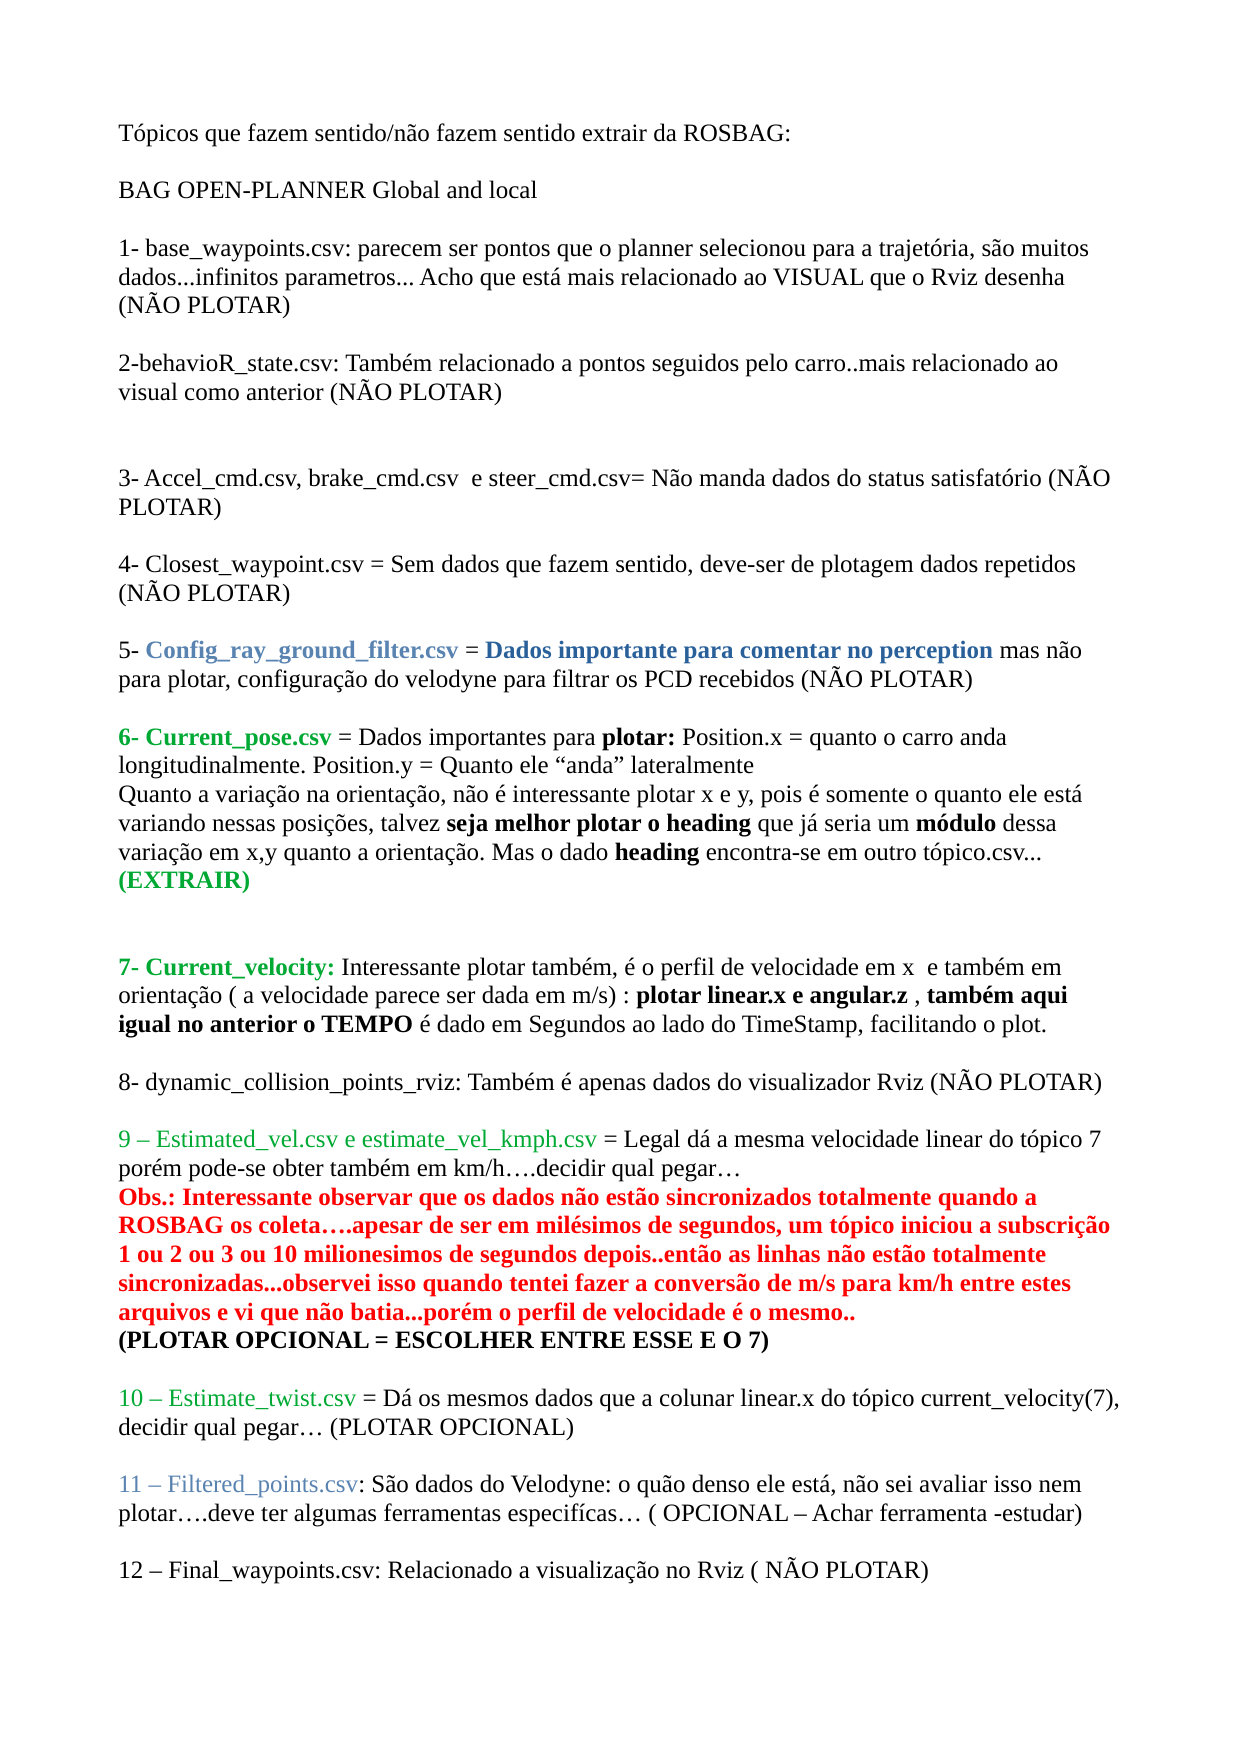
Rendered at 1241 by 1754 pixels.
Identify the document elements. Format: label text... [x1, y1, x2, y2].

text BAG OPEN-PLANNER Global and local [118, 176, 1122, 204]
text 8- dynamic_collision_points_rviz: Também é apenas dados do visualizador Rviz (NÃO PLOTAR) [118, 1067, 1122, 1096]
text 1- base_waypoints.csv: parecem ser pontos que o planner selecionou para a trajetória, são muitos dados...infinitos parametros... Acho que está mais relacionado ao VISUAL que o Rviz desenha [118, 233, 1122, 291]
text Obs.: Interessante observar que os dados não estão sincronizados totalmente quando a ROSBAG os coleta….apesar de ser em milésimos de segundos, um tópico iniciou a subscrição 1 ou 2 ou 3 ou 10 milionesimos de segundos depois..então as linhas não estão totalmente sincronizadas...observei isso quando tentei fazer a conversão de m/s para km/h entre estes arquivos e vi que não batia...porém o perfil de velocidade é o mesmo.. [118, 1182, 1122, 1326]
text 9 – Estimated_vel.csv e estimate_vel_kmph.csv = Legal dá a mesma velocidade linear do tópico 7 porém pode-se obter também em km/h….decidir qual pegar… [118, 1124, 1122, 1182]
text 12 – Final_waypoints.csv: Relacionado a visualização no Rviz ( NÃO PLOTAR) [118, 1556, 1122, 1584]
text 6- Current_pose.csv = Dados importantes para plotar: Position.x = quanto o carro anda longitudinalmente. Position.y = Quanto ele “anda” lateralmente [118, 722, 1122, 779]
text Quanto a variação na orientação, não é interessante plotar x e y, pois é somente o quanto ele está variando nessas posições, talvez seja melhor plotar o heading que já seria um módulo dessa variação em x,y quanto a orientação. Mas o dado heading encontra-se em outro tópico.csv...(EXTRAIR) [118, 779, 1122, 894]
text 3- Accel_cmd.csv, brake_cmd.csv e steer_cmd.csv= Não manda dados do status satisfatório (NÃO PLOTAR) [118, 463, 1122, 521]
text 11 – Filtered_points.csv: São dados do Velodyne: o quão denso ele está, não sei avaliar isso nem plotar….deve ter algumas ferramentas especifícas… ( OPCIONAL – Achar ferramenta -estudar) [118, 1469, 1122, 1527]
text 5- Config_ray_ground_filter.csv = Dados importante para comentar no perception mas não para plotar, configuração do velodyne para filtrar os PCD recebidos (NÃO PLOTAR) [118, 636, 1122, 693]
text 2-behavioR_state.csv: Também relacionado a pontos seguidos pelo carro..mais relacionado ao visual como anterior (NÃO PLOTAR) [118, 348, 1122, 406]
text 7- Current_velocity: Interessante plotar também, é o perfil de velocidade em x e também em orientação ( a velocidade parece ser dada em m/s) : plotar linear.x e angular.z , também aqui igual no anterior o TEMPO é dado em Segundos ao lado do TimeStamp, facilitando o plot. [118, 952, 1122, 1038]
text Tópicos que fazem sentido/não fazem sentido extrair da ROSBAG: [118, 118, 1122, 147]
text (PLOTAR OPCIONAL = ESCOLHER ENTRE ESSE E O 7) [118, 1326, 1122, 1354]
text 10 – Estimate_twist.csv = Dá os mesmos dados que a colunar linear.x do tópico current_velocity(7), decidir qual pegar… (PLOTAR OPCIONAL) [118, 1383, 1122, 1441]
text 4- Closest_waypoint.csv = Sem dados que fazem sentido, deve-ser de plotagem dados repetidos (NÃO PLOTAR) [118, 549, 1122, 607]
text (NÃO PLOTAR) [118, 291, 1122, 319]
